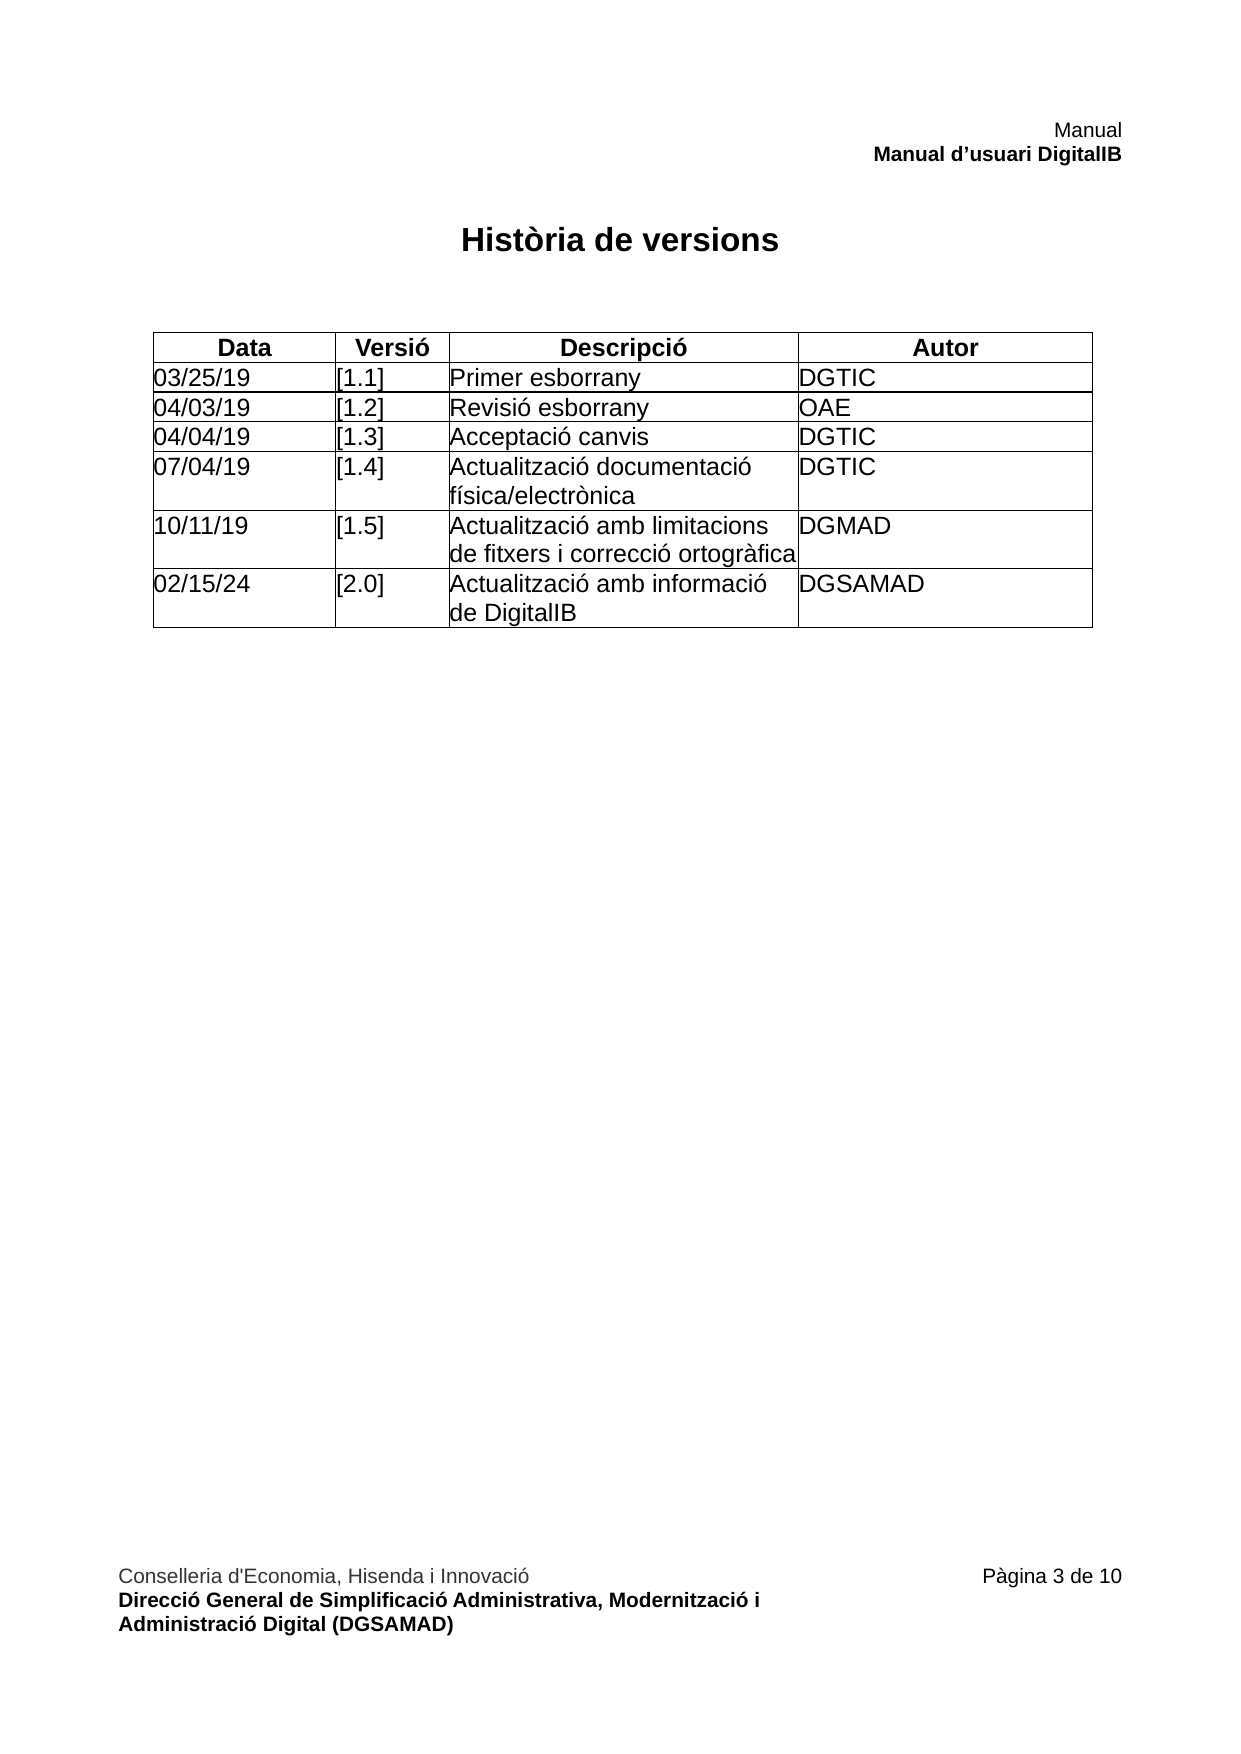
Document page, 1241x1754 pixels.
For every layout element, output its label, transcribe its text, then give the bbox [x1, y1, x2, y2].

table_cell 03/04/19 [154, 393, 335, 421]
table_cell 11/10/19 [154, 511, 335, 568]
table_cell Actualització documentació física/electrònica [450, 452, 798, 509]
table_cell DGSAMAD [799, 569, 1092, 627]
table_cell Actualització amb limitacions de fitxers i correcció ortogràfica [450, 511, 798, 568]
table_header Versió [336, 333, 449, 362]
table_cell [1.3] [336, 422, 449, 451]
table_cell [1.2] [336, 393, 449, 421]
table_cell Revisió esborrany [450, 393, 798, 421]
table_cell [1.1] [336, 363, 449, 391]
table_cell Actualització amb informació de DigitalIB [450, 569, 798, 627]
table_cell OAE [799, 393, 1092, 421]
table_header Descripció [450, 333, 798, 362]
table_cell Acceptació canvis [450, 422, 798, 451]
table_cell [2.0] [336, 569, 449, 627]
table_cell [1.4] [336, 452, 449, 509]
table_cell DGMAD [799, 511, 1092, 568]
table_cell 15/02/24 [154, 569, 335, 627]
table_cell 25/03/19 [154, 363, 335, 391]
table_cell DGTIC [799, 422, 1092, 451]
table_cell [1.5] [336, 511, 449, 568]
table_cell Primer esborrany [450, 363, 798, 391]
table_cell DGTIC [799, 363, 1092, 391]
table_header Autor [799, 333, 1092, 362]
table_header Data [154, 333, 335, 362]
table_cell 04/07/19 [154, 452, 335, 509]
table_cell 04/04/19 [154, 422, 335, 451]
table_cell DGTIC [799, 452, 1092, 509]
subtitle Història de versions [118, 221, 1122, 259]
